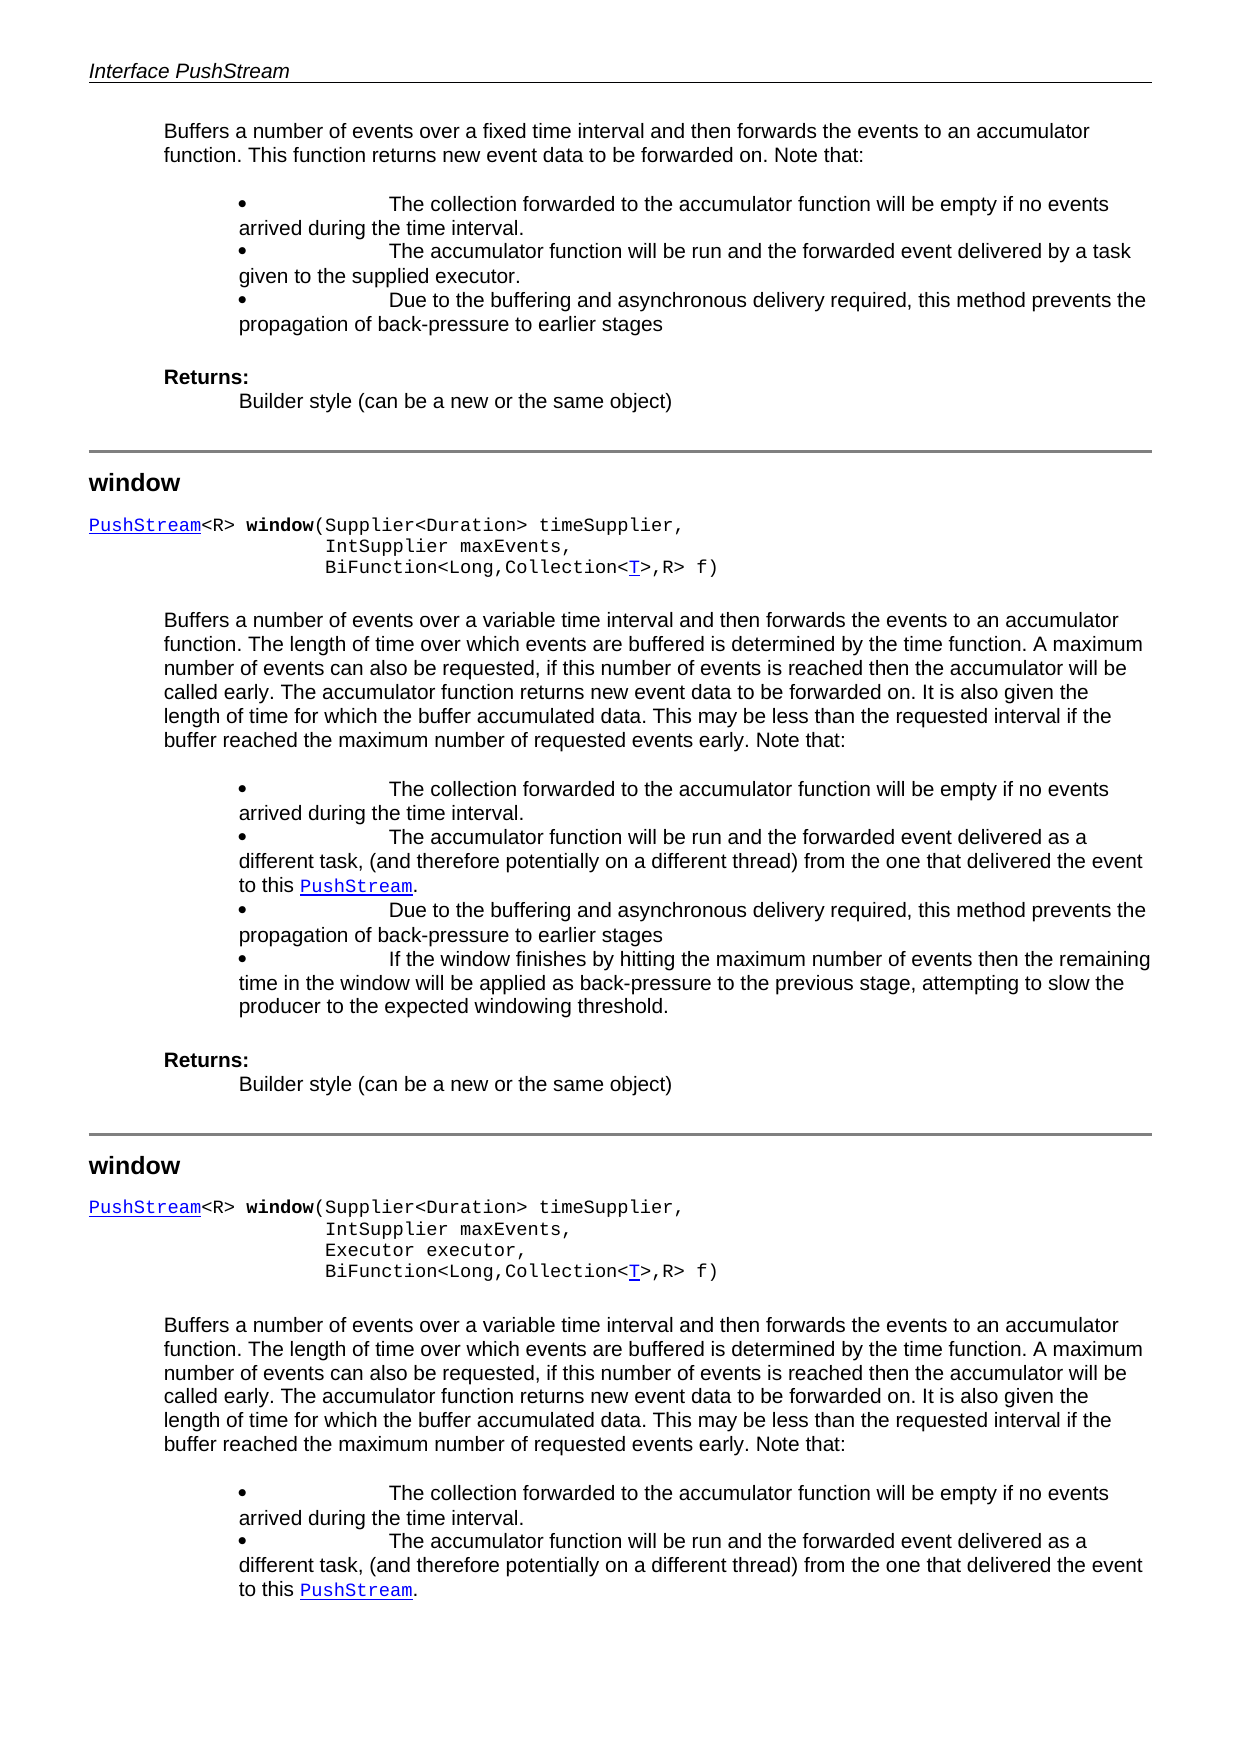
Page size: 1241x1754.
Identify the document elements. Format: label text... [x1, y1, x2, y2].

text Builder style (can be a new or the same object) [238, 388, 1152, 412]
list Due to the buffering and asynchronous delivery required, this method prevents the propagation of back-pressure to earlier stages [238, 287, 1152, 335]
list The collection forwarded to the accumulator function will be empty if no events arrived during the time interval. [238, 1481, 1152, 1529]
list If the window finishes by hitting the maximum number of events then the remaining time in the window will be applied as back-pressure to the previous stage, attempting to slow the producer to the expected windowing threshold. [238, 946, 1152, 1018]
list The accumulator function will be run and the forwarded event delivered as a different task, (and therefore potentially on a different thread) from the one that delivered the event to this PushStream. [238, 1529, 1152, 1602]
text PushStream<R> window(Supplier<Duration> timeSupplier, IntSupplier maxEvents, Executor executor, BiFunction<Long,Collection<T>,R> f) [88, 1198, 1152, 1283]
list The collection forwarded to the accumulator function will be empty if no events arrived during the time interval. [238, 191, 1152, 239]
text Builder style (can be a new or the same object) [238, 1071, 1152, 1095]
list The accumulator function will be run and the forwarded event delivered by a task given to the supplied executor. [238, 239, 1152, 287]
list The collection forwarded to the accumulator function will be empty if no events arrived during the time interval. [238, 777, 1152, 825]
text PushStream<R> window(Supplier<Duration> timeSupplier, IntSupplier maxEvents, BiFunction<Long,Collection<T>,R> f) [88, 515, 1152, 579]
text Returns: [163, 364, 1152, 388]
list The accumulator function will be run and the forwarded event delivered as a different task, (and therefore potentially on a different thread) from the one that delivered the event to this PushStream. [238, 825, 1152, 898]
list Due to the buffering and asynchronous delivery required, this method prevents the propagation of back-pressure to earlier stages [238, 898, 1152, 946]
text Buffers a number of events over a variable time interval and then forwards the events to an accumulator function. The length of time over which events are buffered is determined by the time function. A maximum number of events can also be requested, if this number of events is reached then the accumulator will be called early. The accumulator function returns new event data to be forwarded on. It is also given the length of time for which the buffer accumulated data. This may be less than the requested interval if the buffer reached the maximum number of requested events early. Note that: [163, 1312, 1152, 1456]
text Buffers a number of events over a fixed time interval and then forwards the events to an accumulator function. This function returns new event data to be forwarded on. Note that: [163, 118, 1152, 166]
text Returns: [163, 1047, 1152, 1071]
text Buffers a number of events over a variable time interval and then forwards the events to an accumulator function. The length of time over which events are buffered is determined by the time function. A maximum number of events can also be requested, if this number of events is reached then the accumulator will be called early. The accumulator function returns new event data to be forwarded on. It is also given the length of time for which the buffer accumulated data. This may be less than the requested interval if the buffer reached the maximum number of requested events early. Note that: [163, 608, 1152, 752]
